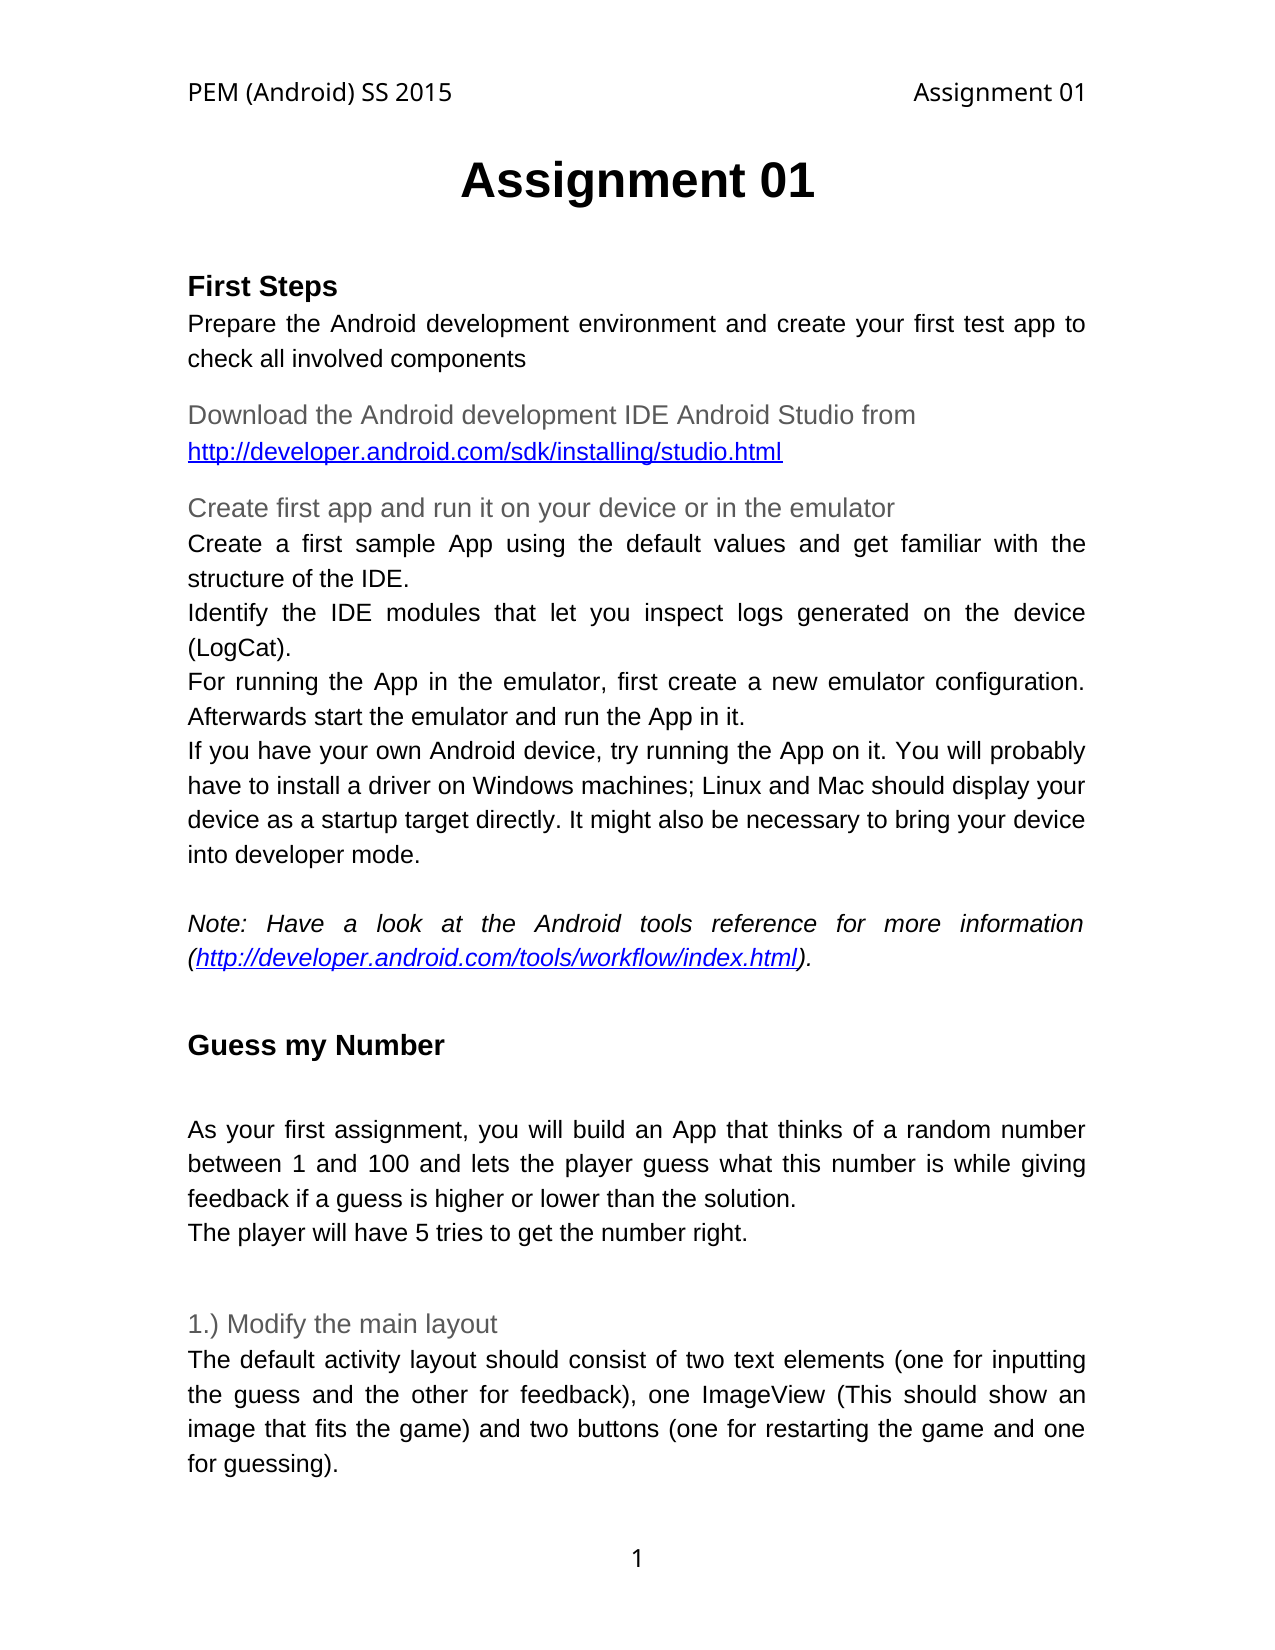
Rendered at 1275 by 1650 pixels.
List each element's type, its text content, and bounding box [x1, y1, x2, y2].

subtitle Download the Android development IDE Android Studio from [187, 399, 1087, 430]
subtitle Create first app and run it on your device or in the emulator [187, 492, 1087, 523]
text As your first assignment, you will build an App that thinks of a random number between 1 and 100 and lets the player guess what this number is while giving feedback if a guess is higher or lower than the solution. [187, 1115, 1087, 1212]
text If you have your own Android device, try running the App on it. You will probably have to install a driver on Windows machines; Linux and Mac should display your device as a startup target directly. It might also be necessary to bring your device into developer mode. [187, 736, 1087, 868]
subtitle Guess my Number [187, 1027, 1087, 1061]
text The player will have 5 tries to get the number right. [187, 1218, 1087, 1247]
list http://developer.android.com/sdk/installing/studio.html [187, 436, 1087, 465]
subtitle 1.) Modify the main layout [187, 1308, 1087, 1339]
text Assignment 01 [187, 150, 1087, 207]
subtitle First Steps [187, 269, 1087, 302]
text Identify the IDE modules that let you inspect logs generated on the device (LogCat). [187, 598, 1087, 661]
text The default activity layout should consist of two text elements (one for inputting the guess and the other for feedback), one ImageView (This should show an image that fits the game) and two buttons (one for restarting the game and one for guessing). [187, 1345, 1087, 1478]
text Create a first sample App using the default values and get familiar with the structure of the IDE. [187, 529, 1087, 592]
text Note: Have a look at the Android tools reference for more information (http://developer.android.com/tools/workflow/index.html). [187, 908, 1087, 972]
text For running the App in the emulator, first create a new emulator configuration. Afterwards start the emulator and run the App in it. [187, 667, 1087, 730]
text Prepare the Android development environment and create your first test app to check all involved components [187, 309, 1087, 372]
